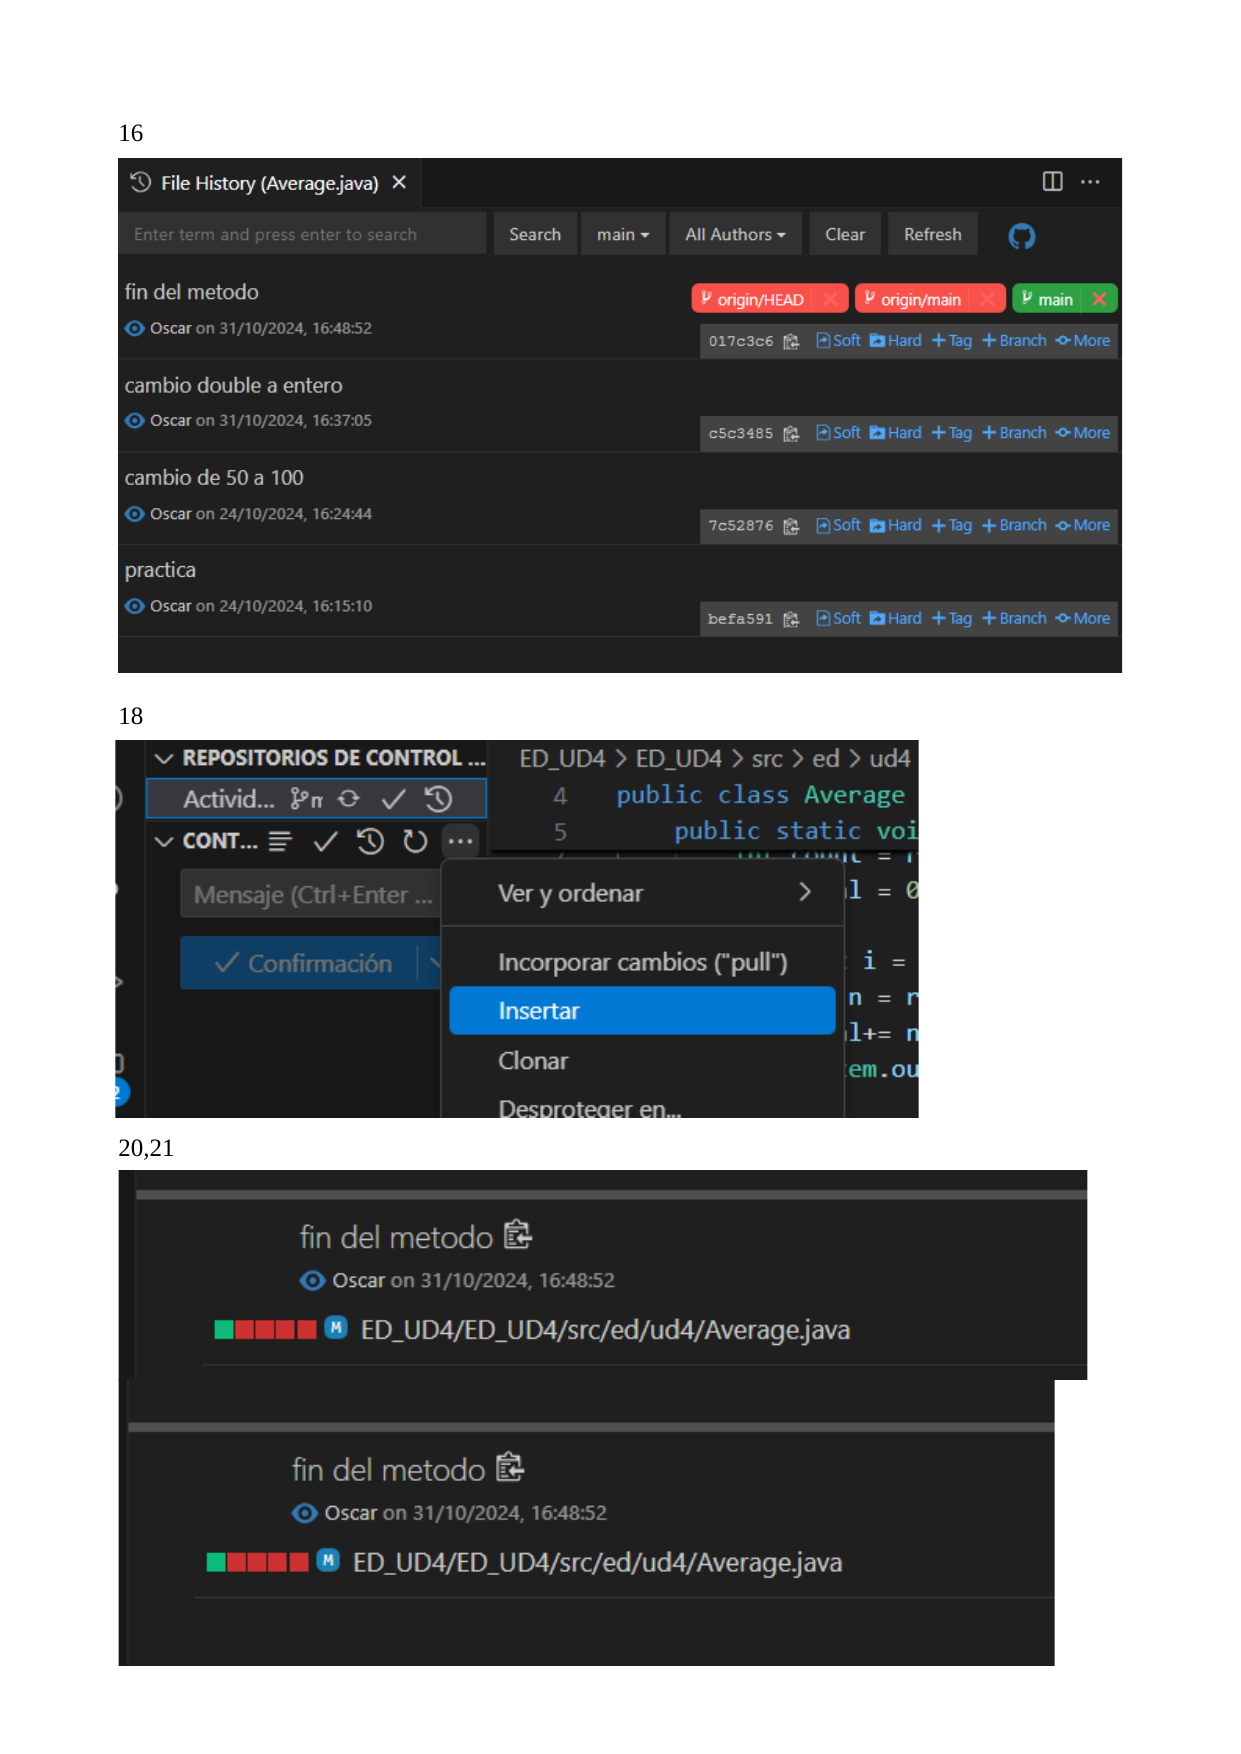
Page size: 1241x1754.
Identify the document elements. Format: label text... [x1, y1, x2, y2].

picture [118, 158, 1123, 673]
picture [115, 740, 919, 1118]
text 18 [118, 701, 1122, 730]
picture [118, 1170, 1088, 1666]
text 16 [118, 118, 1122, 147]
text 20,21 [118, 1133, 1122, 1161]
